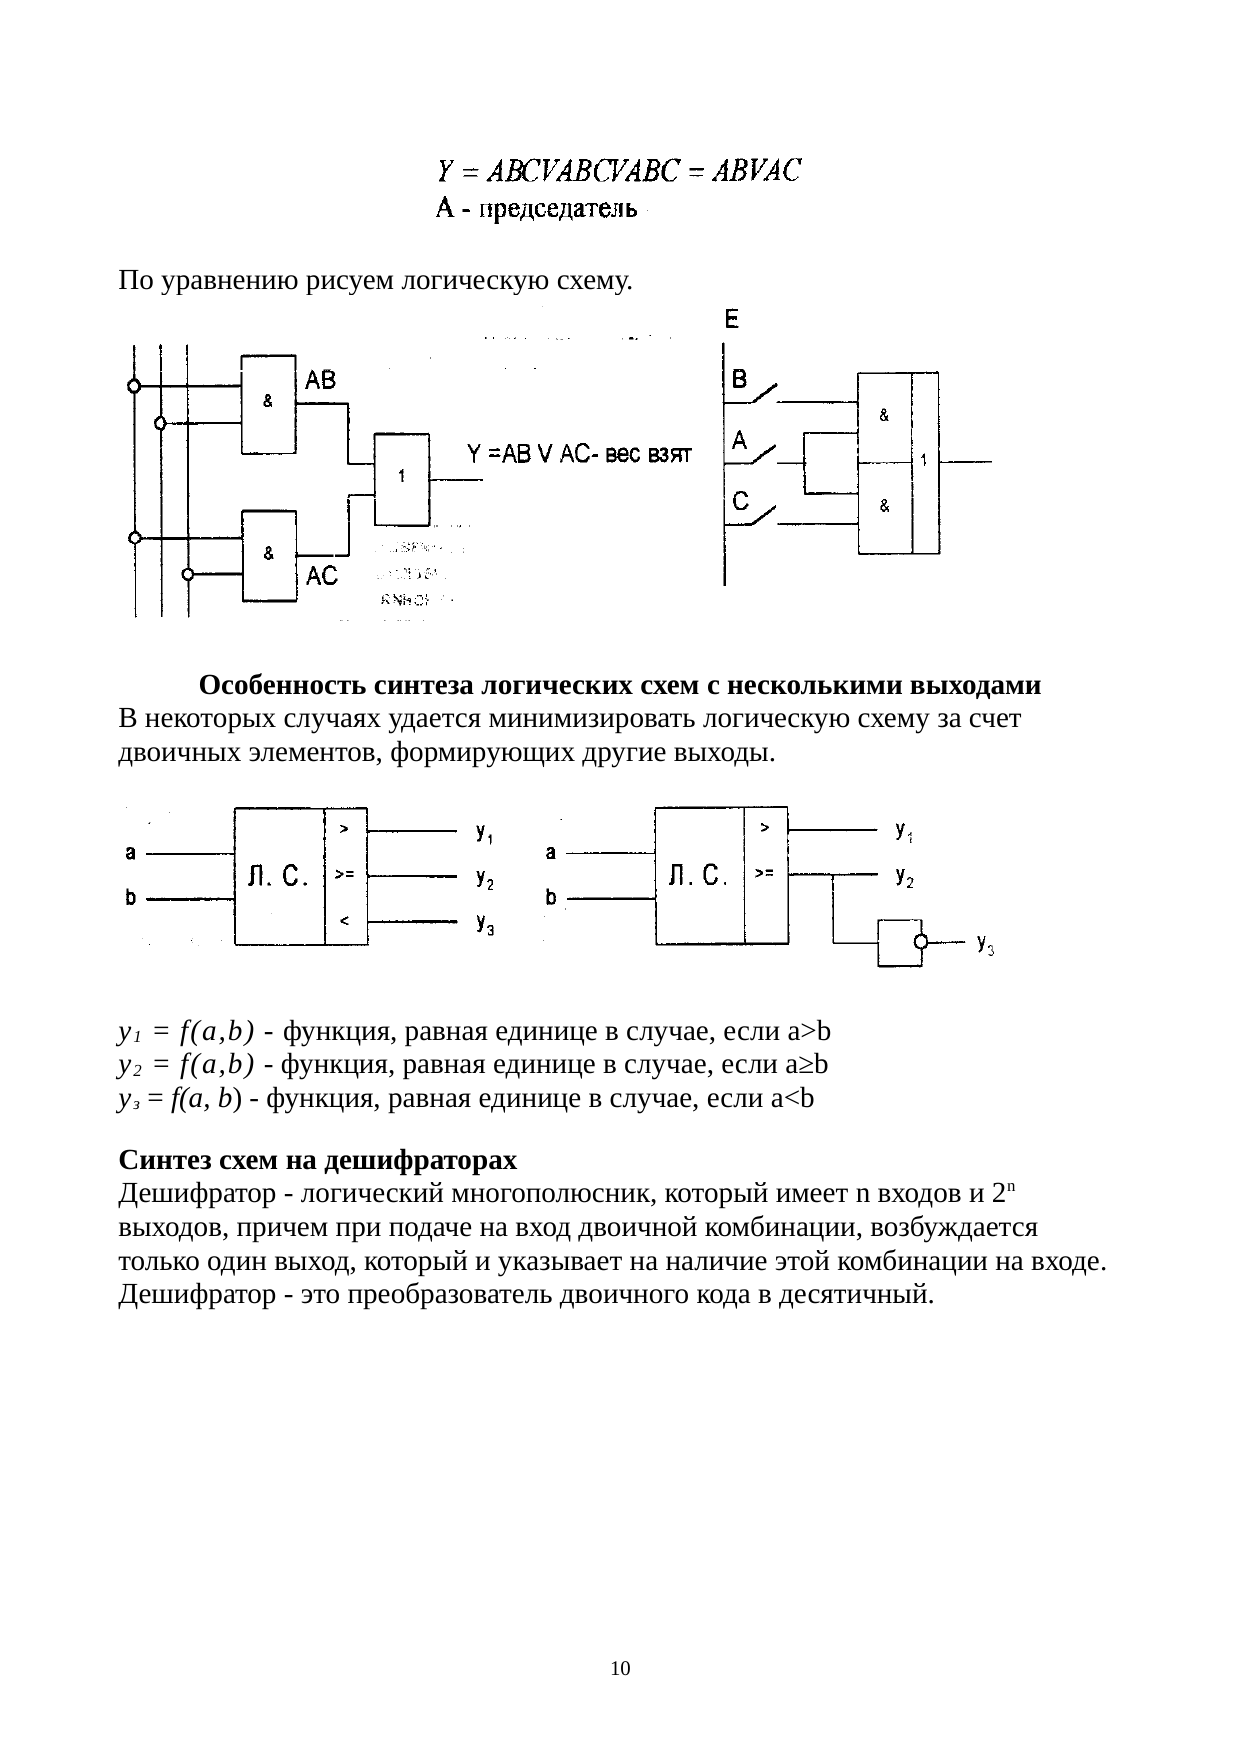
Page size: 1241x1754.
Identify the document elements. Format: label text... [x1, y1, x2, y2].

text В некоторых случаях удается минимизировать логичеcкую схему за счет двоичных элементов, формирующих другие выходы. [118, 700, 1122, 767]
picture [424, 153, 814, 228]
picture [118, 295, 1012, 632]
text Дешифратор - логический многополюсник, который имеет n входов и 2n выходов, причем при подаче на вход двоичной комбинации, возбуждается только один выход, который и указывает на наличие этой комбинации на входе. [118, 1176, 1122, 1276]
text Особенность синтеза логических схем с несколькими выходами [118, 667, 1122, 700]
text Дешифратор - это преобразователь двоичного кода в десятичный. [118, 1276, 1122, 1310]
text По уравнению рисуем логическую схему. [118, 262, 1122, 296]
text уз = f(а, b) - функция, равная единице в случае, если а<b [118, 1080, 1122, 1113]
text у1 = f(a,b) - функция, равная единице в случае, если а>b [118, 1013, 1122, 1046]
text Синтез схем на дешифраторах [118, 1142, 1122, 1176]
text у2 = f(a,b) - функция, равная единице в случае, если а≥b [118, 1046, 1122, 1080]
picture [118, 801, 998, 980]
